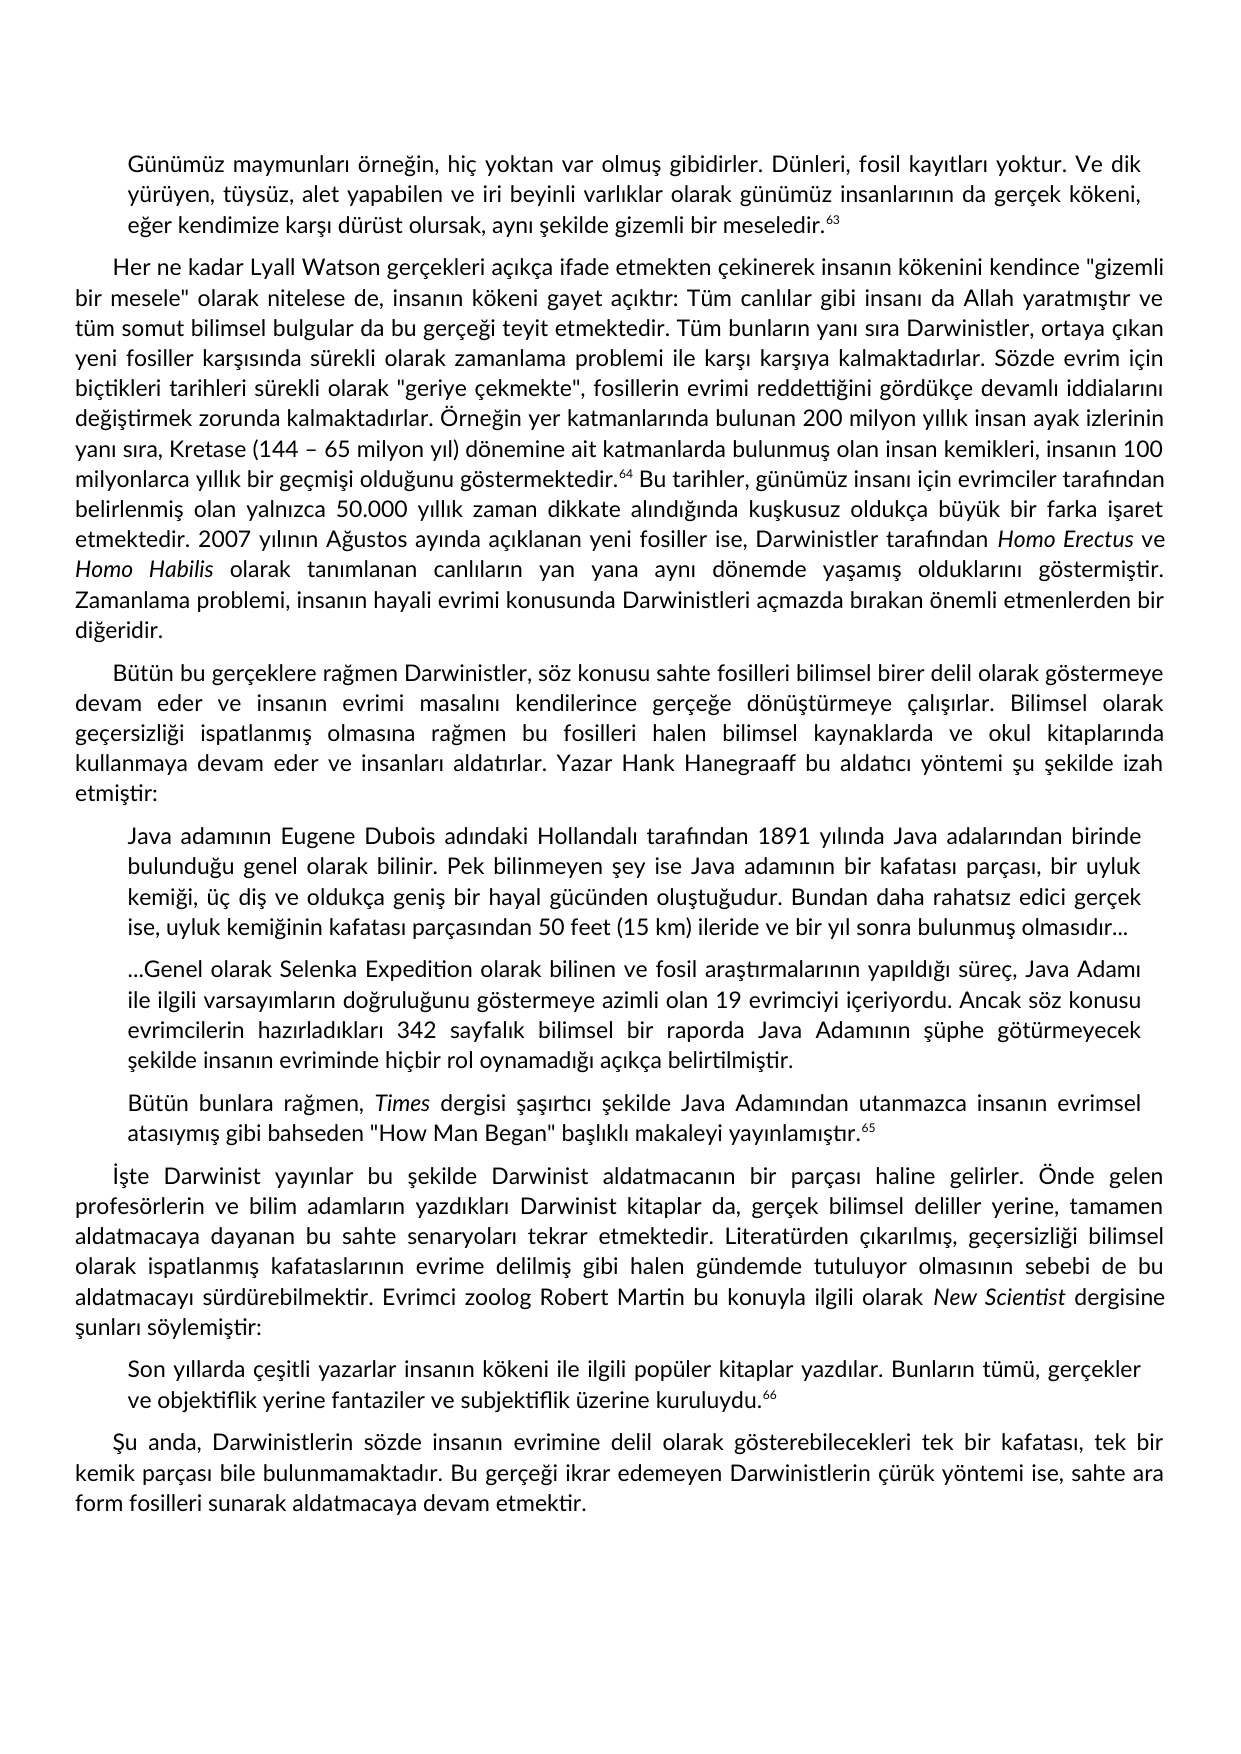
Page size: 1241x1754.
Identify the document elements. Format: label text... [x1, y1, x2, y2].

text Her ne kadar Lyall Watson gerçekleri açıkça ifade etmekten çekinerek insanın kökenini kendince "gizemli bir mesele" olarak nitelese de, insanın kökeni gayet açıktır: Tüm canlılar gibi insanı da Allah yaratmıştır ve tüm somut bilimsel bulgular da bu gerçeği teyit etmektedir. Tüm bunların yanı sıra Darwinistler, ortaya çıkan yeni fosiller karşısında sürekli olarak zamanlama problemi ile karşı karşıya kalmaktadırlar. Sözde evrim için biçtikleri tarihleri sürekli olarak "geriye çekmekte", fosillerin evrimi reddettiğini gördükçe devamlı iddialarını değiştirmek zorunda kalmaktadırlar. Örneğin yer katmanlarında bulunan 200 milyon yıllık insan ayak izlerinin yanı sıra, Kretase (144 – 65 milyon yıl) dönemine ait katmanlarda bulunmuş olan insan kemikleri, insanın 100 milyonlarca yıllık bir geçmişi olduğunu göstermektedir.64 Bu tarihler, günümüz insanı için evrimciler tarafından belirlenmiş olan yalnızca 50.000 yıllık zaman dikkate alındığında kuşkusuz oldukça büyük bir farka işaret etmektedir. 2007 yılının Ağustos ayında açıklanan yeni fosiller ise, Darwinistler tarafından Homo Erectus ve Homo Habilis olarak tanımlanan canlıların yan yana aynı dönemde yaşamış olduklarını göstermiştir. Zamanlama problemi, insanın hayali evrimi konusunda Darwinistleri açmazda bırakan önemli etmenlerden bir diğeridir. [75, 253, 1165, 643]
text Son yıllarda çeşitli yazarlar insanın kökeni ile ilgili popüler kitaplar yazdılar. Bunların tümü, gerçekler ve objektiflik yerine fantaziler ve subjektiflik üzerine kuruluydu.66 [127, 1355, 1143, 1413]
text Şu anda, Darwinistlerin sözde insanın evrimine delil olarak gösterebilecekleri tek bir kafatası, tek bir kemik parçası bile bulunmamaktadır. Bu gerçeği ikrar edemeyen Darwinistlerin çürük yöntemi ise, sahte ara form fosilleri sunarak aldatmacaya devam etmektir. [75, 1428, 1165, 1516]
text Günümüz maymunları örneğin, hiç yoktan var olmuş gibidirler. Dünleri, fosil kayıtları yoktur. Ve dik yürüyen, tüysüz, alet yapabilen ve iri beyinli varlıklar olarak günümüz insanlarının da gerçek kökeni, eğer kendimize karşı dürüst olursak, aynı şekilde gizemli bir meseledir.63 [127, 150, 1143, 238]
text Java adamının Eugene Dubois adındaki Hollandalı tarafından 1891 yılında Java adalarından birinde bulunduğu genel olarak bilinir. Pek bilinmeyen şey ise Java adamının bir kafatası parçası, bir uyluk kemiği, üç diş ve oldukça geniş bir hayal gücünden oluştuğudur. Bundan daha rahatsız edici gerçek ise, uyluk kemiğinin kafatası parçasından 50 feet (15 km) ileride ve bir yıl sonra bulunmuş olmasıdır... [127, 822, 1143, 940]
text ...Genel olarak Selenka Expedition olarak bilinen ve fosil araştırmalarının yapıldığı süreç, Java Adamı ile ilgili varsayımların doğruluğunu göstermeye azimli olan 19 evrimciyi içeriyordu. Ancak söz konusu evrimcilerin hazırladıkları 342 sayfalık bilimsel bir raporda Java Adamının şüphe götürmeyecek şekilde insanın evriminde hiçbir rol oynamadığı açıkça belirtilmiştir. [127, 955, 1143, 1073]
text Bütün bu gerçeklere rağmen Darwinistler, söz konusu sahte fosilleri bilimsel birer delil olarak göstermeye devam eder ve insanın evrimi masalını kendilerince gerçeğe dönüştürmeye çalışırlar. Bilimsel olarak geçersizliği ispatlanmış olmasına rağmen bu fosilleri halen bilimsel kaynaklarda ve okul kitaplarında kullanmaya devam eder ve insanları aldatırlar. Yazar Hank Hanegraaff bu aldatıcı yöntemi şu şekilde izah etmiştir: [75, 658, 1165, 807]
text Bütün bunlara rağmen, Times dergisi şaşırtıcı şekilde Java Adamından utanmazca insanın evrimsel atasıymış gibi bahseden "How Man Began" başlıklı makaleyi yayınlamıştır.65 [127, 1088, 1143, 1146]
text İşte Darwinist yayınlar bu şekilde Darwinist aldatmacanın bir parçası haline gelirler. Önde gelen profesörlerin ve bilim adamların yazdıkları Darwinist kitaplar da, gerçek bilimsel deliller yerine, tamamen aldatmacaya dayanan bu sahte senaryoları tekrar etmektedir. Literatürden çıkarılmış, geçersizliği bilimsel olarak ispatlanmış kafataslarının evrime delilmiş gibi halen gündemde tutuluyor olmasının sebebi de bu aldatmacayı sürdürebilmektir. Evrimci zoolog Robert Martin bu konuyla ilgili olarak New Scientist dergisine şunları söylemiştir: [75, 1161, 1165, 1340]
